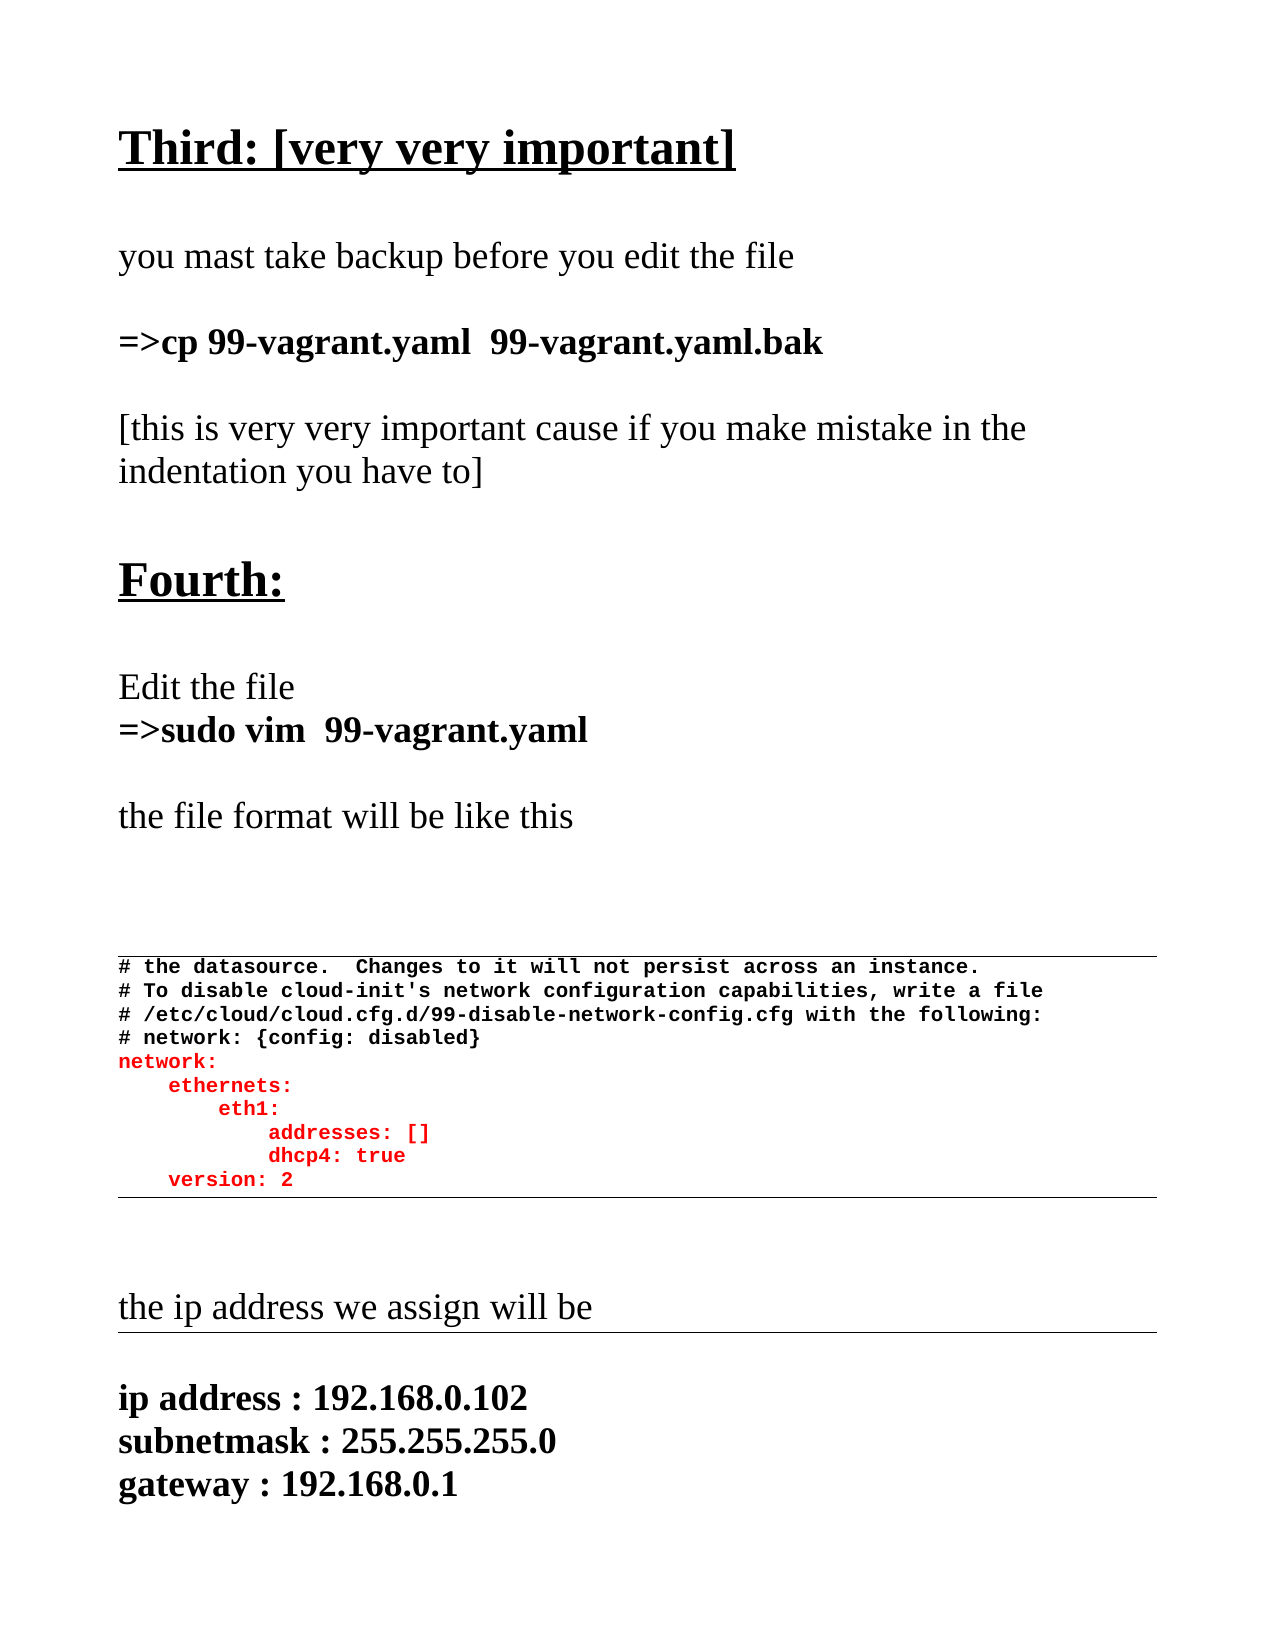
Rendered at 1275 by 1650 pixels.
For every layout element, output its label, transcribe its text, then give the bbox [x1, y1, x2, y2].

text # To disable cloud-init's network configuration capabilities, write a file [118, 980, 1157, 1004]
text you mast take backup before you edit the file [118, 233, 1157, 276]
text subnetmask : 255.255.255.0 [118, 1418, 1157, 1461]
text the ip address we assign will be [118, 1284, 1157, 1332]
text dhcp4: true [118, 1146, 1157, 1169]
text =>sudo vim 99-vagrant.yaml [118, 707, 1157, 751]
text the file format will be like this [118, 794, 1157, 837]
text # the datasource. Changes to it will not persist across an instance. [118, 957, 1157, 980]
text gateway : 192.168.0.1 [118, 1461, 1157, 1504]
text Edit the file [118, 664, 1157, 707]
text Third: [very very important] [118, 118, 1157, 176]
text ethernets: [118, 1074, 1157, 1098]
text [this is very very important cause if you make mistake in the indentation you have to] [118, 406, 1157, 492]
text ip address : 192.168.0.102 [118, 1375, 1157, 1418]
text network: [118, 1051, 1157, 1074]
text eth1: [118, 1098, 1157, 1122]
text # network: {config: disabled} [118, 1027, 1157, 1051]
text addresses: [] [118, 1122, 1157, 1146]
text version: 2 [118, 1169, 1157, 1197]
text =>cp 99-vagrant.yaml 99-vagrant.yaml.bak [118, 319, 1157, 362]
text # /etc/cloud/cloud.cfg.d/99-disable-network-config.cfg with the following: [118, 1004, 1157, 1027]
text Fourth: [118, 549, 1157, 607]
